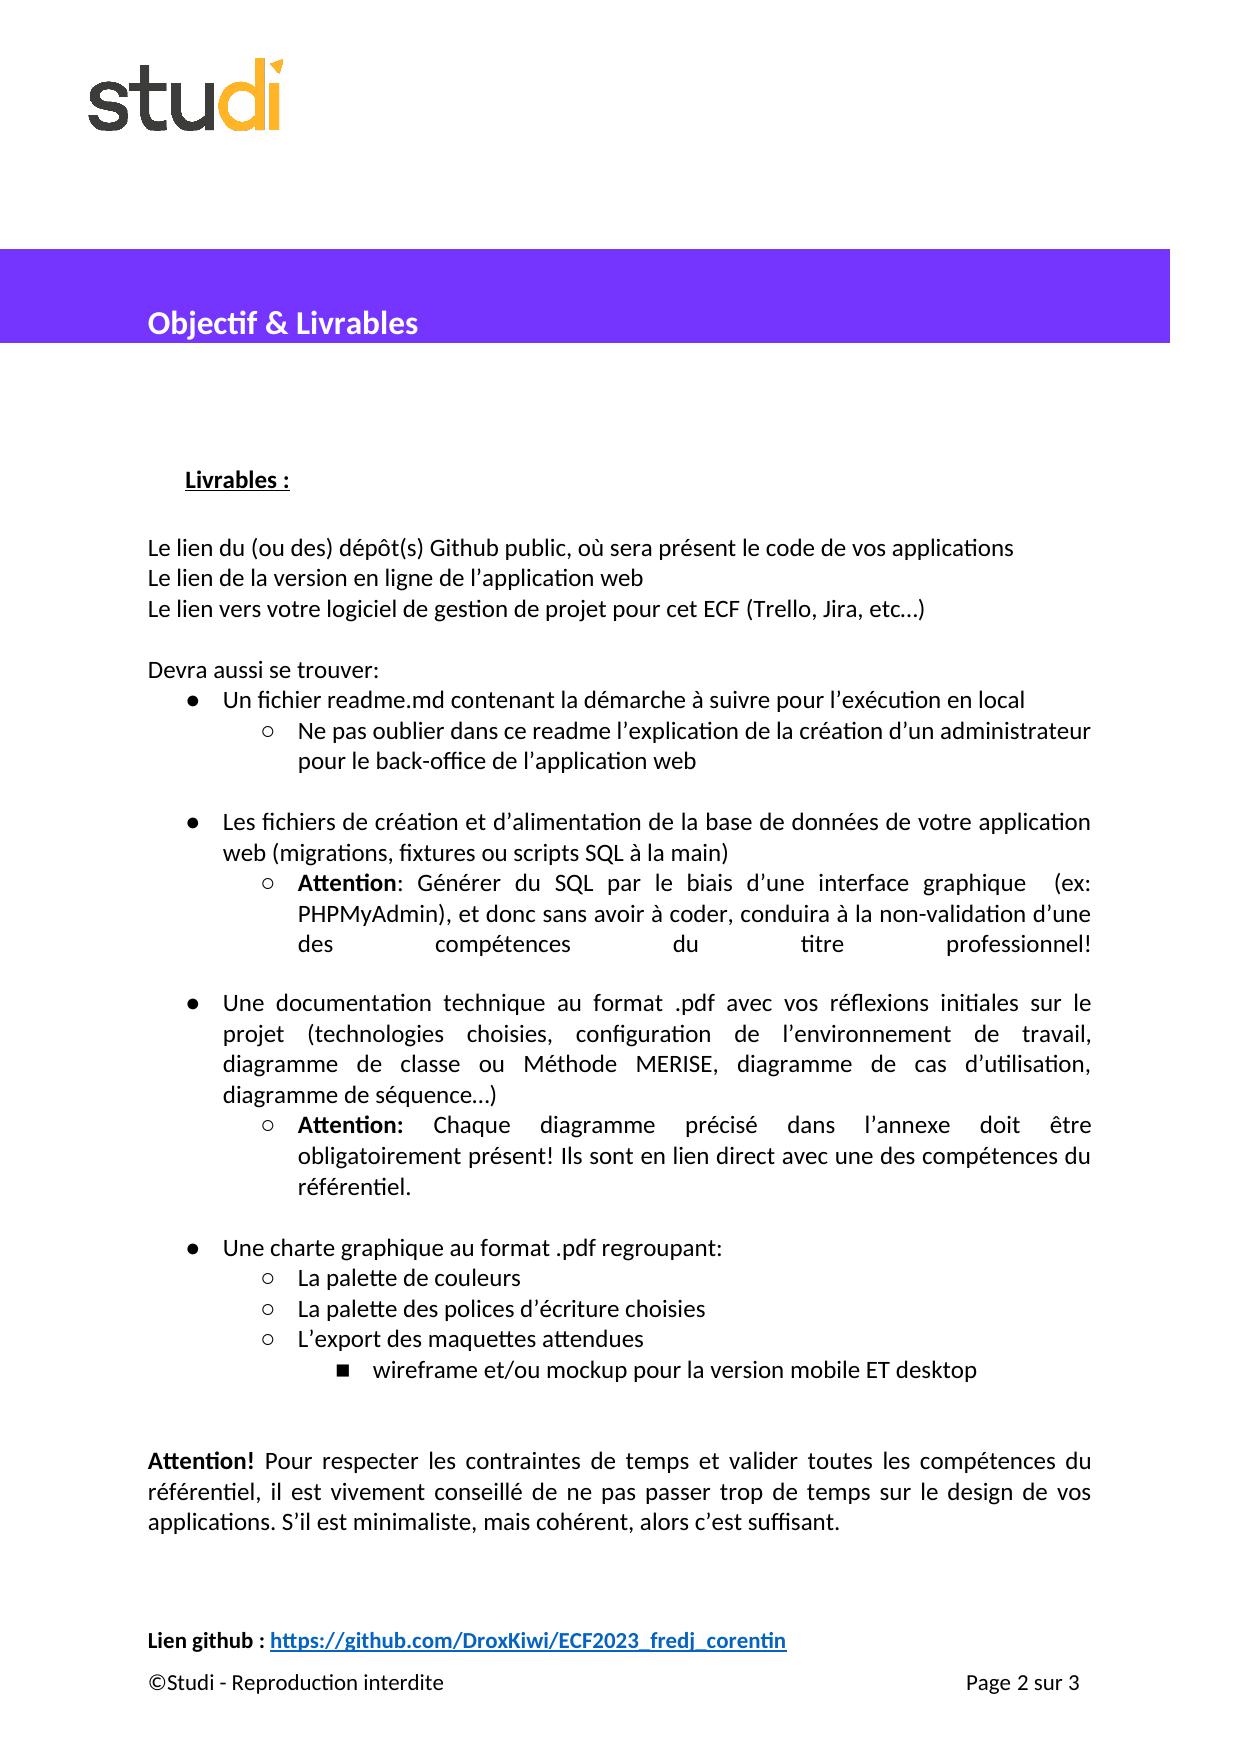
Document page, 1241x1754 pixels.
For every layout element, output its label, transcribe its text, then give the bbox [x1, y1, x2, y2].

text Le lien vers votre logiciel de gestion de projet pour cet ECF (Trello, Jira, etc…) [148, 593, 1093, 623]
list Attention: Chaque diagramme précisé dans l’annexe doit être obligatoirement présent! Ils sont en lien direct avec une des compétences du référentiel. [260, 1110, 1093, 1201]
text Attention! Pour respecter les contraintes de temps et valider toutes les compétences du référentiel, il est vivement conseillé de ne pas passer trop de temps sur le design de vos applications. S’il est minimaliste, mais cohérent, alors c’est suffisant. [148, 1445, 1093, 1537]
list wireframe et/ou mockup pour la version mobile ET desktop [335, 1354, 1093, 1384]
list Une charte graphique au format .pdf regroupant: [185, 1232, 1093, 1262]
text Le lien de la version en ligne de l’application web [148, 562, 1093, 593]
list Ne pas oublier dans ce readme l’explication de la création d’un administrateur pour le back-office de l’application web [260, 715, 1093, 776]
picture [88, 58, 283, 131]
list La palette de couleurs [260, 1262, 1093, 1293]
list La palette des polices d’écriture choisies [260, 1293, 1093, 1323]
text Lien github : https://github.com/DroxKiwi/ECF2023_fredj_corentin [148, 1626, 1093, 1654]
text Le lien du (ou des) dépôt(s) Github public, où sera présent le code de vos applications [148, 532, 1093, 562]
list Une documentation technique au format .pdf avec vos réflexions initiales sur le projet (technologies choisies, configuration de l’environnement de travail, diagramme de classe ou Méthode MERISE, diagramme de cas d’utilisation, diagramme de séquence…) [185, 988, 1093, 1110]
subtitle Livrables : [185, 464, 1093, 494]
text Devra aussi se trouver: [148, 654, 1093, 684]
list Attention: Générer du SQL par le biais d’une interface graphique (ex: PHPMyAdmin), et donc sans avoir à coder, conduira à la non-validation d’une des compétences du titre professionnel! [260, 868, 1093, 988]
list L’export des maquettes attendues [260, 1323, 1093, 1354]
list Un fichier readme.md contenant la démarche à suivre pour l’exécution en local [185, 684, 1093, 715]
list Les fichiers de création et d’alimentation de la base de données de votre application web (migrations, fixtures ou scripts SQL à la main) [185, 807, 1093, 868]
